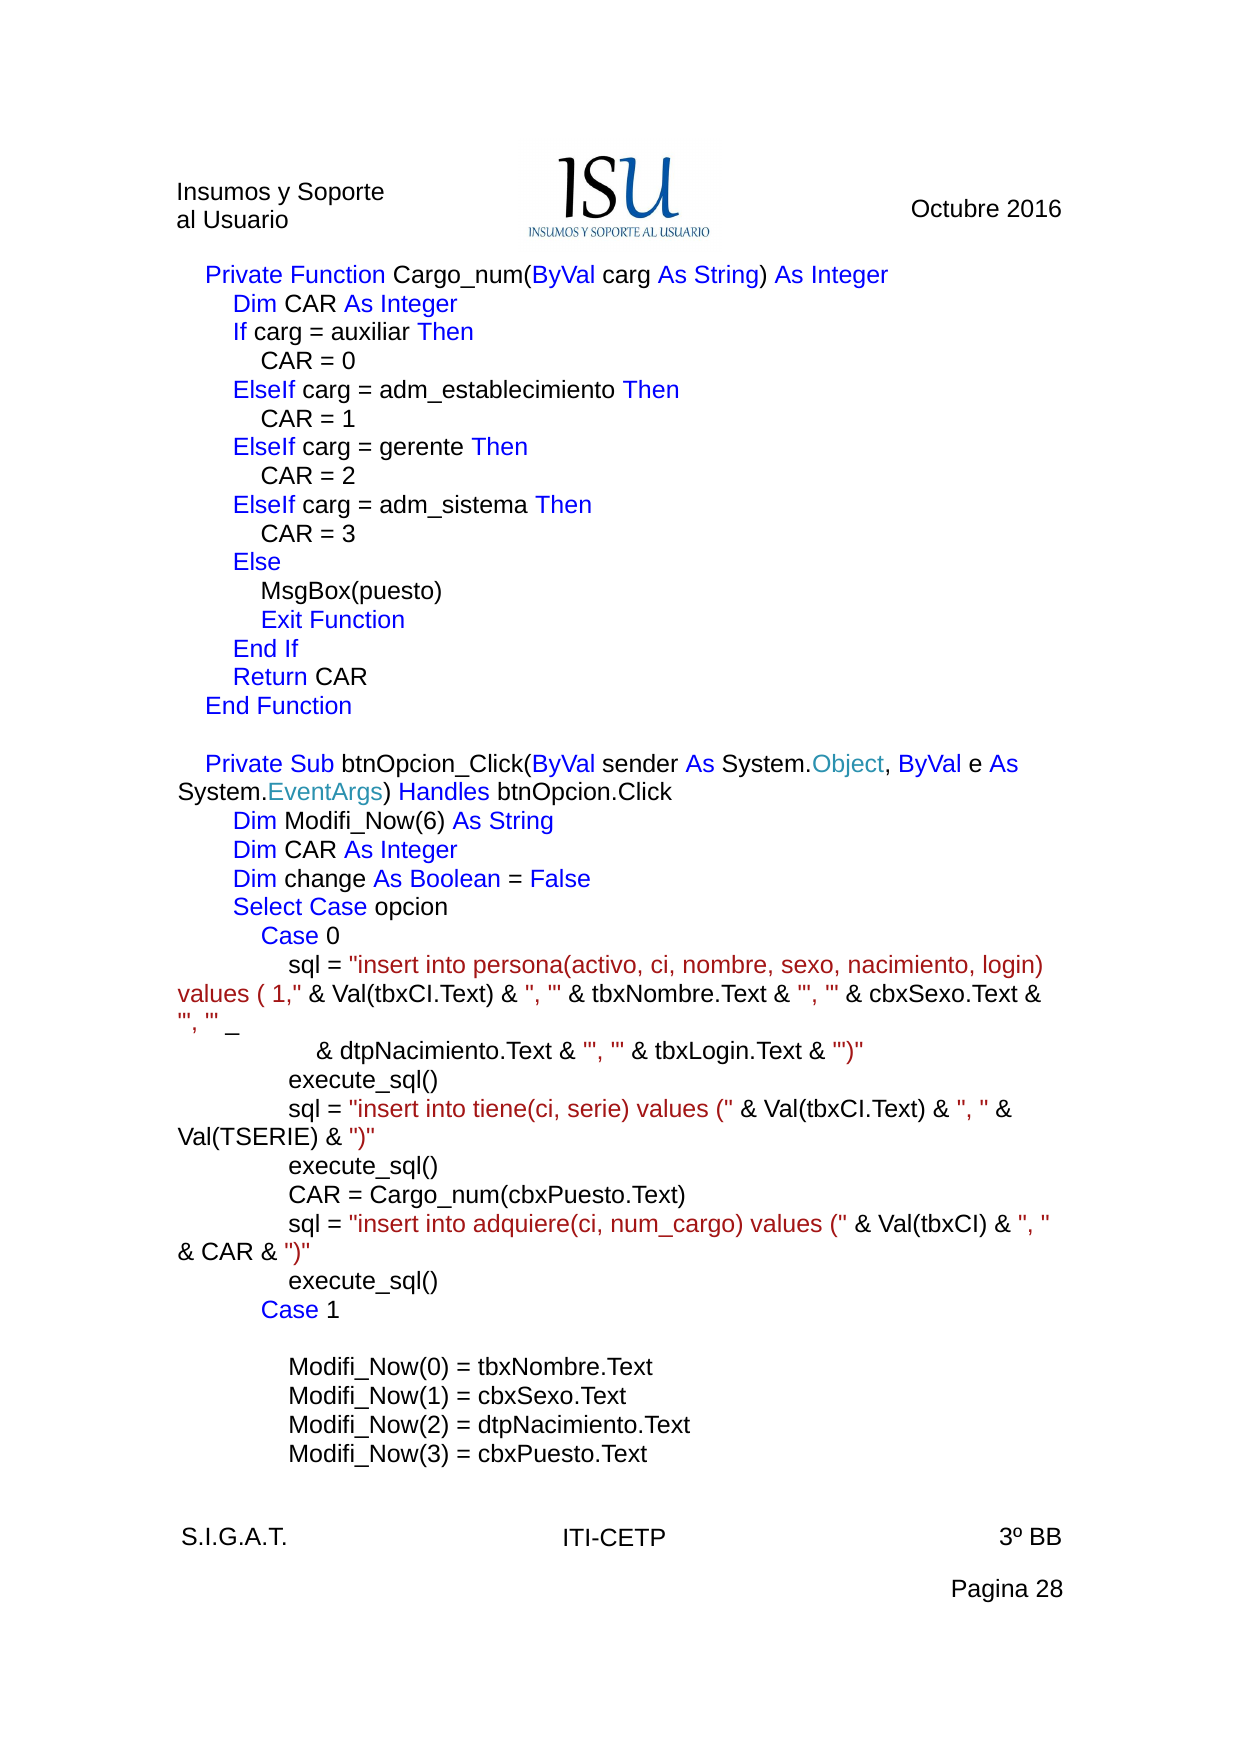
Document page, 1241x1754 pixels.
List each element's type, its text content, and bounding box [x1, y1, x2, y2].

text ElseIf carg = adm_sistema Then [177, 490, 1063, 518]
text Modifi_Now(0) = tbxNombre.Text [177, 1352, 1063, 1381]
text CAR = 3 [177, 518, 1063, 547]
text Private Sub btnOpcion_Click(ByVal sender As System.Object, ByVal e As System.EventArgs) Handles btnOpcion.Click [177, 748, 1063, 806]
text Else [177, 547, 1063, 576]
text Return CAR [177, 662, 1063, 691]
text execute_sql() [177, 1266, 1063, 1295]
text ElseIf carg = gerente Then [177, 432, 1063, 461]
text execute_sql() [177, 1151, 1063, 1180]
picture [517, 138, 723, 252]
text MsgBox(puesto) [177, 576, 1063, 605]
text Dim Modifi_Now(6) As String [177, 806, 1063, 835]
text sql = "insert into adquiere(ci, num_cargo) values (" & Val(tbxCI) & ", " & CAR & ")" [177, 1208, 1063, 1266]
text CAR = 0 [177, 346, 1063, 375]
text sql = "insert into tiene(ci, serie) values (" & Val(tbxCI.Text) & ", " & Val(TSERIE) & ")" [177, 1093, 1063, 1151]
text execute_sql() [177, 1065, 1063, 1093]
text End Function [177, 691, 1063, 720]
text ElseIf carg = adm_establecimiento Then [177, 375, 1063, 403]
text Modifi_Now(3) = cbxPuesto.Text [177, 1438, 1063, 1467]
text Exit Function [177, 605, 1063, 633]
text Case 1 [177, 1295, 1063, 1323]
text Dim change As Boolean = False [177, 863, 1063, 892]
text CAR = Cargo_num(cbxPuesto.Text) [177, 1180, 1063, 1208]
text CAR = 2 [177, 461, 1063, 490]
text Dim CAR As Integer [177, 288, 1063, 317]
text CAR = 1 [177, 403, 1063, 432]
text Dim CAR As Integer [177, 835, 1063, 863]
text sql = "insert into persona(activo, ci, nombre, sexo, nacimiento, login) values ( 1," & Val(tbxCI.Text) & ", '" & tbxNombre.Text & "', '" & cbxSexo.Text & "', '" _ [177, 950, 1063, 1036]
text & dtpNacimiento.Text & "', '" & tbxLogin.Text & "')" [177, 1036, 1063, 1065]
text End If [177, 633, 1063, 662]
text Case 0 [177, 921, 1063, 950]
text Private Function Cargo_num(ByVal carg As String) As Integer [177, 260, 1063, 288]
text Modifi_Now(2) = dtpNacimiento.Text [177, 1410, 1063, 1438]
text Modifi_Now(1) = cbxSexo.Text [177, 1381, 1063, 1410]
text If carg = auxiliar Then [177, 317, 1063, 346]
text Select Case opcion [177, 892, 1063, 921]
